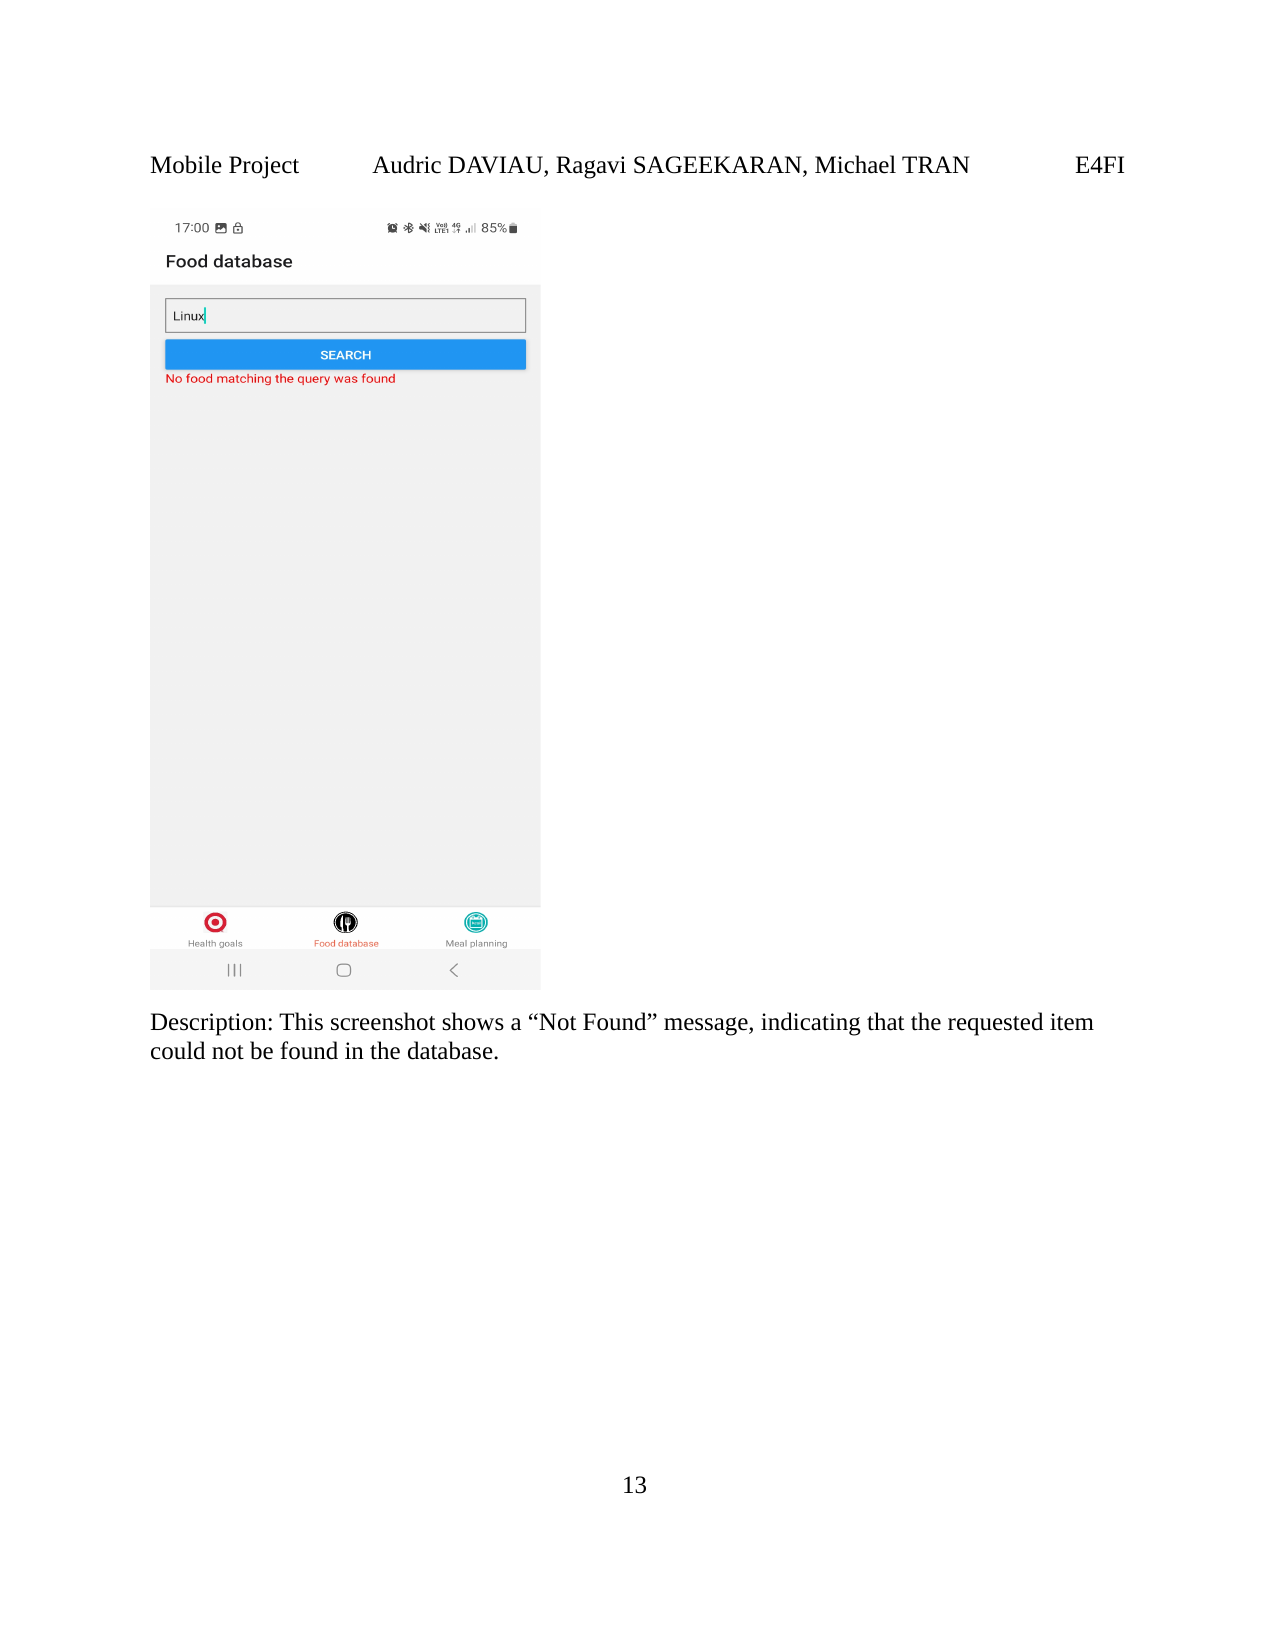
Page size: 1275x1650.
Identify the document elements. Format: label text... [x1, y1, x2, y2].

picture [150, 208, 541, 990]
text Description: This screenshot shows a “Not Found” message, indicating that the requested item could not be found in the database. [150, 1007, 1125, 1065]
